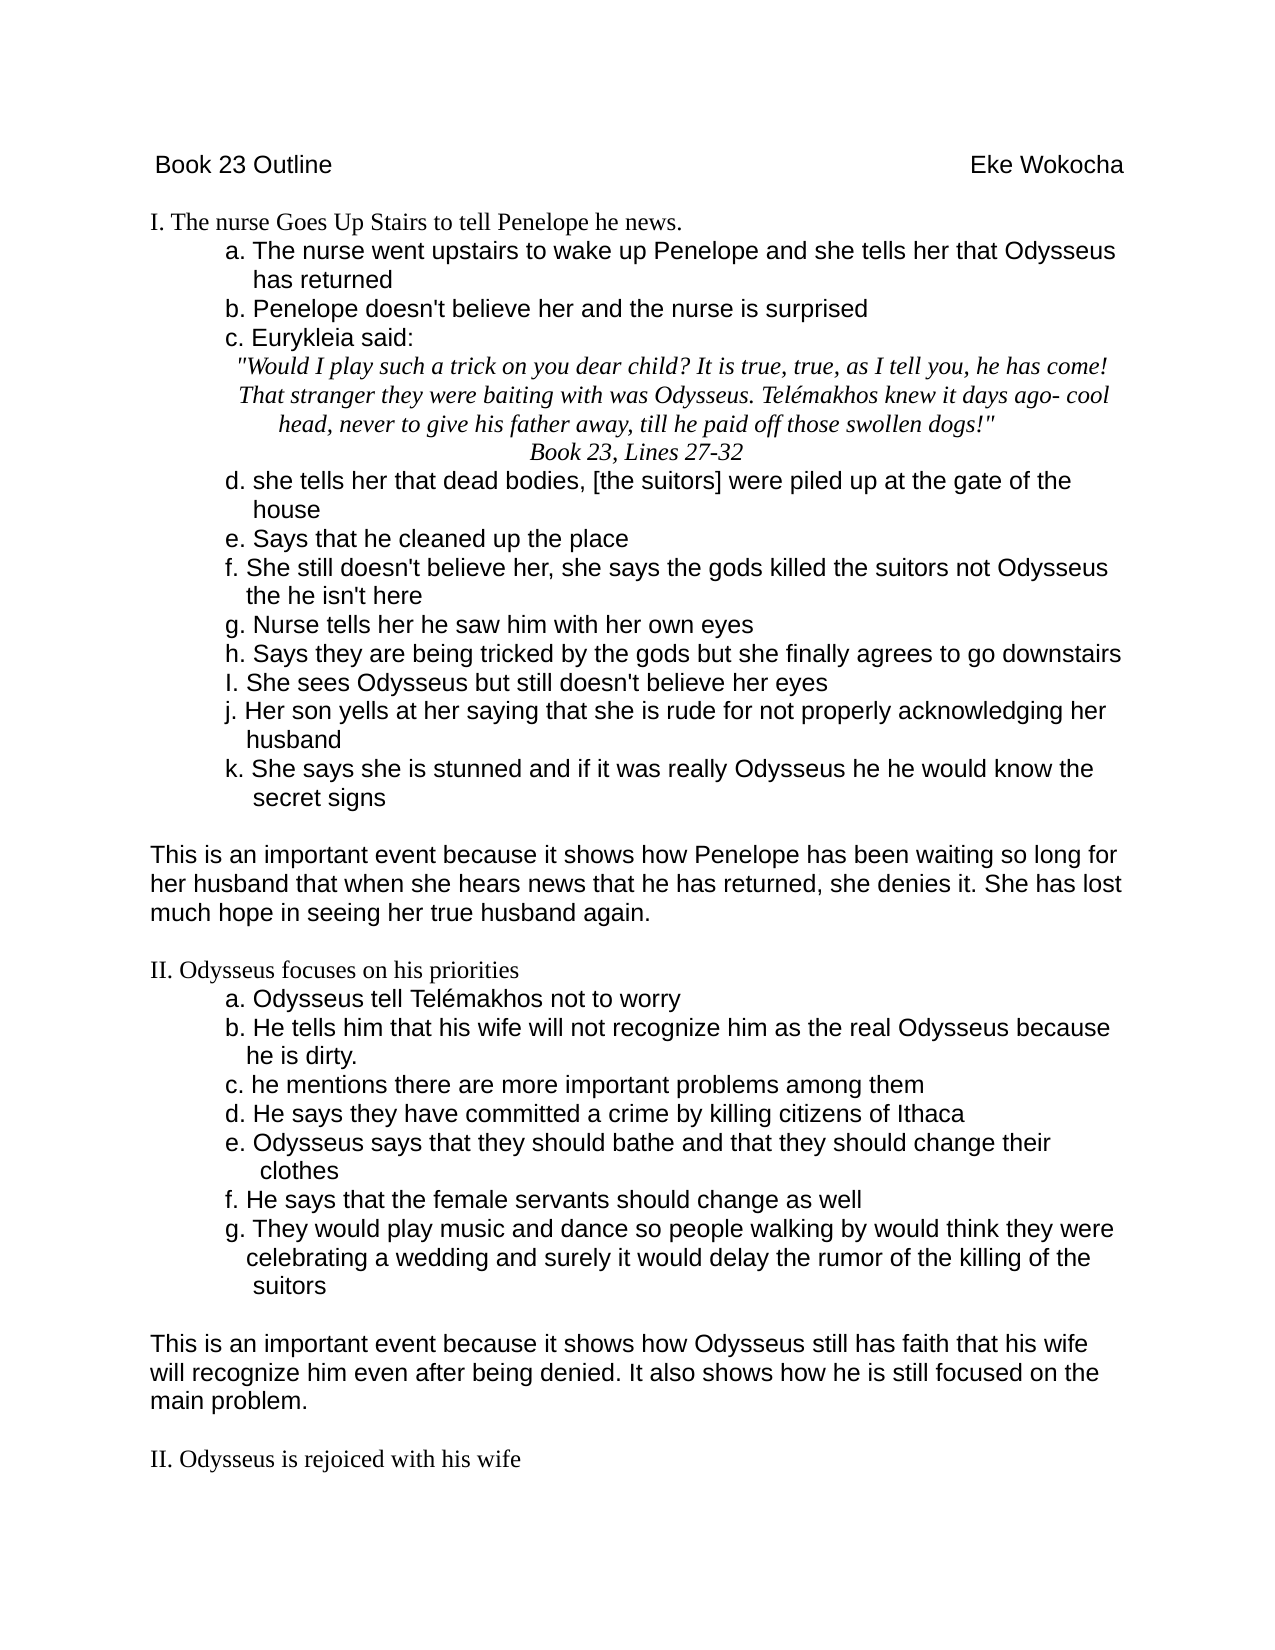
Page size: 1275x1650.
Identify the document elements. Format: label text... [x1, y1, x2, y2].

text g. Nurse tells her he saw him with her own eyes [150, 610, 1125, 639]
text II. Odysseus focuses on his priorities [150, 955, 1125, 984]
text Book 23, Lines 27-32 [150, 437, 1125, 466]
text b. Penelope doesn't believe her and the nurse is surprised [150, 294, 1125, 322]
text g. They would play music and dance so people walking by would think they were celebrating a wedding and surely it would delay the rumor of the killing of the suitors [150, 1214, 1125, 1300]
text This is an important event because it shows how Odysseus still has faith that his wife will recognize him even after being denied. It also shows how he is still focused on the main problem. [150, 1329, 1125, 1415]
text h. Says they are being tricked by the gods but she finally agrees to go downstairs [150, 639, 1125, 667]
text Book 23 Outline Eke Wokocha [150, 150, 1125, 179]
text II. Odysseus is rejoiced with his wife [150, 1444, 1125, 1472]
text e. Odysseus says that they should bathe and that they should change their clothes [150, 1127, 1125, 1185]
text f. He says that the female servants should change as well [150, 1185, 1125, 1214]
text a. The nurse went upstairs to wake up Penelope and she tells her that Odysseus has returned [150, 236, 1125, 294]
text This is an important event because it shows how Penelope has been waiting so long for her husband that when she hears news that he has returned, she denies it. She has lost much hope in seeing her true husband again. [150, 840, 1125, 926]
text b. He tells him that his wife will not recognize him as the real Odysseus because he is dirty. [150, 1012, 1125, 1070]
text e. Says that he cleaned up the place [150, 524, 1125, 552]
text I. She sees Odysseus but still doesn't believe her eyes [150, 667, 1125, 696]
text d. she tells her that dead bodies, [the suitors] were piled up at the gate of the house [150, 466, 1125, 524]
text j. Her son yells at her saying that she is rude for not properly acknowledging her husband [150, 696, 1125, 754]
text a. Odysseus tell Telémakhos not to worry [150, 984, 1125, 1012]
text k. She says she is stunned and if it was really Odysseus he he would know the secret signs [150, 754, 1125, 811]
text d. He says they have committed a crime by killing citizens of Ithaca [150, 1099, 1125, 1127]
text c. Eurykleia said: [150, 322, 1125, 351]
text I. The nurse Goes Up Stairs to tell Penelope he news. [150, 207, 1125, 236]
text f. She still doesn't believe her, she says the gods killed the suitors not Odysseus the he isn't here [150, 552, 1125, 610]
text c. he mentions there are more important problems among them [150, 1070, 1125, 1099]
text "Would I play such a trick on you dear child? It is true, true, as I tell you, he has come! That stranger they were baiting with was Odysseus. Telémakhos knew it days ago- cool head, never to give his father away, till he paid off those swollen dogs!" [150, 351, 1125, 437]
